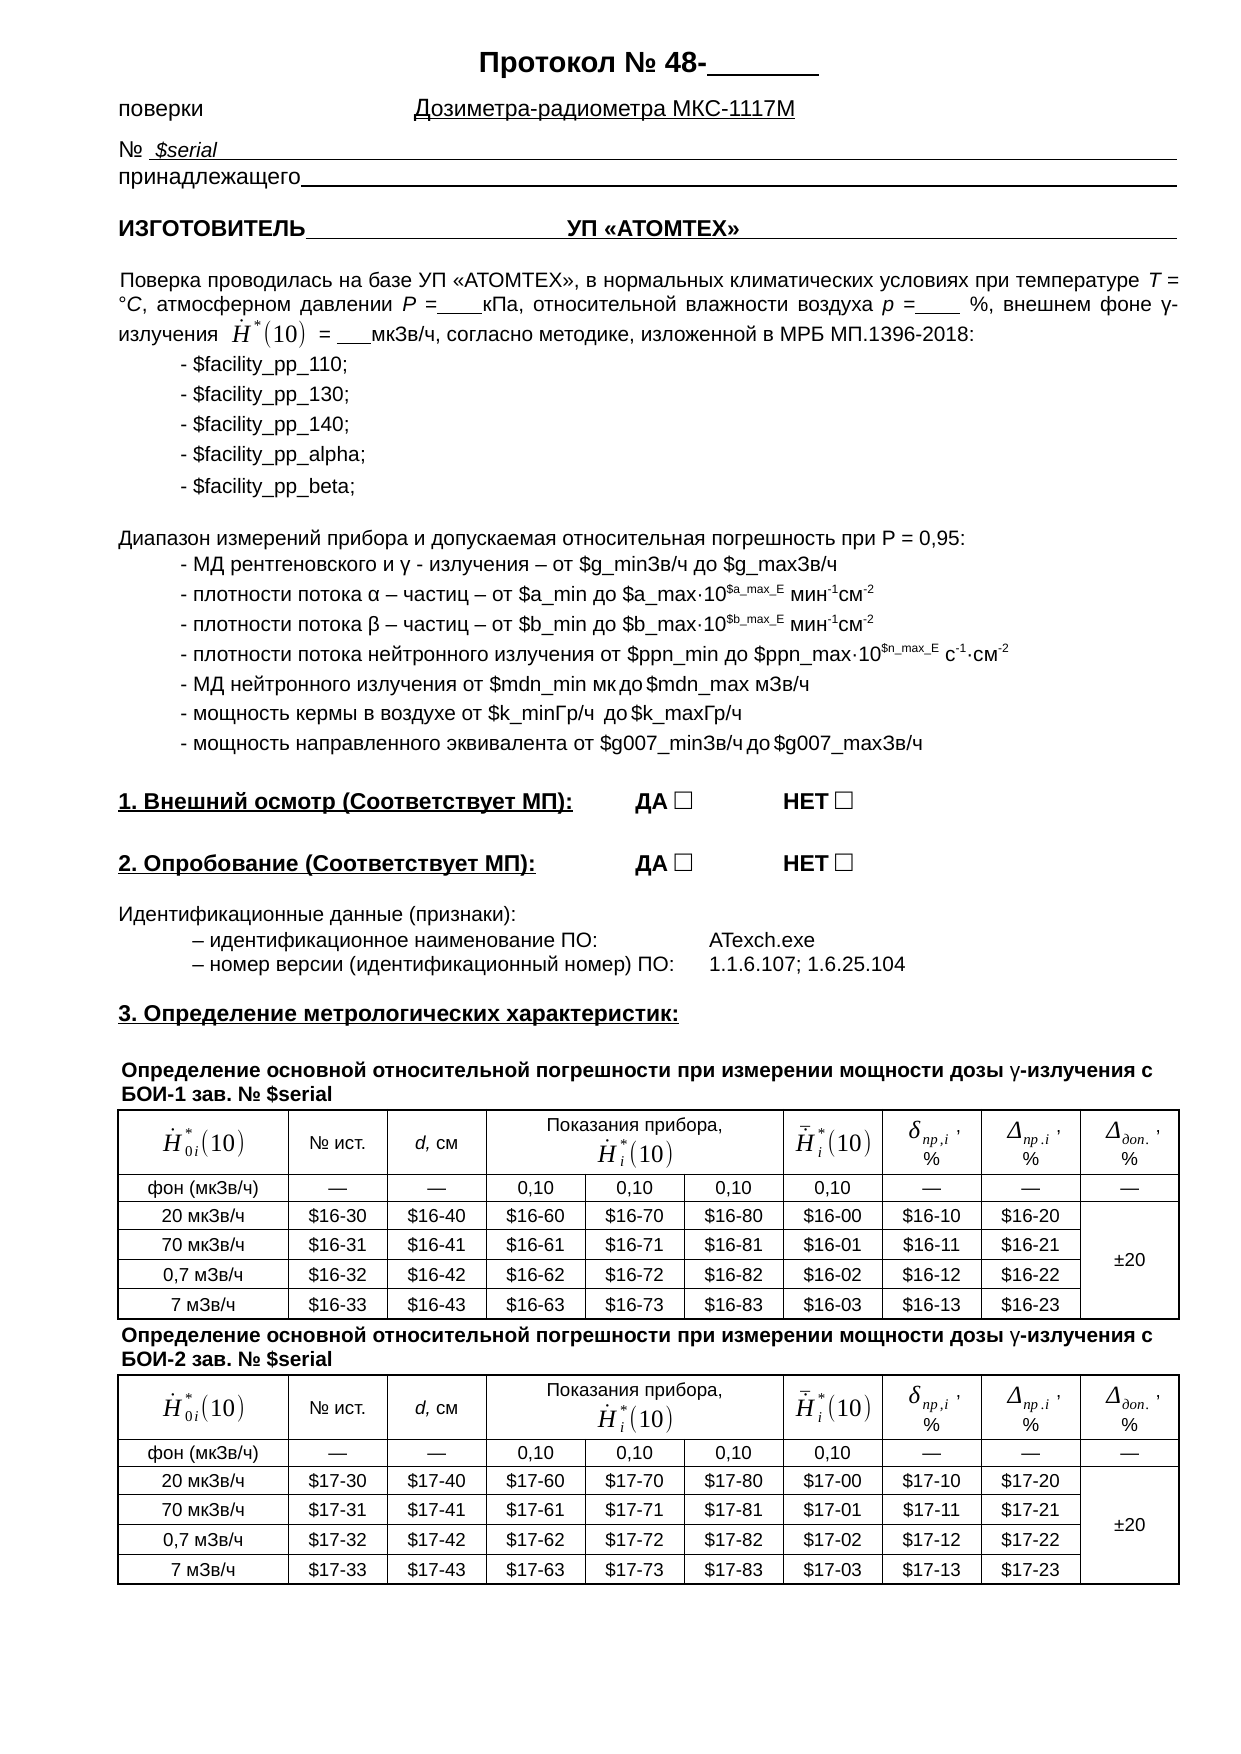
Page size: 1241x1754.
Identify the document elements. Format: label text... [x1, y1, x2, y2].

table_cell $16-13 [883, 1289, 981, 1318]
text № $serial [118, 136, 1179, 163]
table_cell ±20 [1081, 1202, 1178, 1318]
table_cell — [982, 1440, 1080, 1466]
table_cell $16-72 [586, 1260, 684, 1288]
table_header Определение основной относительной погрешности при измерении мощности дозы γ-излучения с БОИ-1 зав. № $serial [118, 1055, 1179, 1109]
table_cell $17-22 [982, 1525, 1080, 1553]
table_cell $17-03 [784, 1555, 882, 1583]
table_cell , % [1081, 1376, 1178, 1439]
table_cell $16-01 [784, 1230, 882, 1259]
table_cell [784, 1376, 882, 1439]
text принадлежащего [118, 163, 1179, 189]
table_cell 0,10 [784, 1440, 882, 1466]
table_cell $17-61 [487, 1495, 585, 1524]
table_cell 70 мкЗв/ч [119, 1230, 288, 1259]
table_cell 0,10 [784, 1175, 882, 1201]
table_cell — [289, 1440, 387, 1466]
text Протокол № 48- [88, 45, 1179, 79]
table_cell $16-02 [784, 1260, 882, 1288]
table_cell $17-41 [388, 1495, 486, 1524]
table_cell $17-83 [685, 1555, 783, 1583]
table_cell $16-10 [883, 1202, 981, 1229]
table_cell [119, 1376, 288, 1439]
table_header - плотности потока α – частиц – от $a_min до $a_max·10$a_max_E мин-1см-2 [118, 579, 1114, 609]
table_header - МД нейтронного излучения от $mdn_min мк до $mdn_max мЗв/ч [118, 669, 1114, 698]
text 2. Опробование (Соответствует МП): ДА □ НЕТ □ [118, 844, 1179, 878]
table_cell $17-81 [685, 1495, 783, 1524]
table_cell $17-70 [586, 1467, 684, 1494]
table_cell $17-42 [388, 1525, 486, 1553]
table_cell , % [883, 1376, 981, 1439]
table_cell ±20 [1081, 1467, 1178, 1583]
table_cell $16-23 [982, 1289, 1080, 1318]
table_cell $17-62 [487, 1525, 585, 1553]
table_cell 0,7 мЗв/ч [119, 1525, 288, 1553]
table_cell $17-01 [784, 1495, 882, 1524]
table_cell $16-00 [784, 1202, 882, 1229]
text 1. Внешний осмотр (Соответствует МП): ДА □ НЕТ □ [118, 782, 1179, 815]
table_cell 0,7 мЗв/ч [119, 1260, 288, 1288]
table_cell № ист. [289, 1376, 387, 1439]
table_header - $facility_pp_140; [118, 409, 1179, 439]
table_cell $17-73 [586, 1555, 684, 1583]
table_cell — [1081, 1440, 1178, 1466]
table_cell $16-41 [388, 1230, 486, 1259]
table_cell — [883, 1440, 981, 1466]
table_cell $16-21 [982, 1230, 1080, 1259]
table_cell , % [883, 1111, 981, 1173]
table_cell $17-60 [487, 1467, 585, 1494]
table_cell $16-03 [784, 1289, 882, 1318]
table_cell $16-11 [883, 1230, 981, 1259]
text Поверка проводилась на базе УП «АТОМТЕХ», в нормальных климатических условиях при температуре Т = °С, атмосферном давлении Р = кПа, относительной влажности воздуха р = %, внешнем фоне γ-излучения = мкЗв/ч, согласно методике, изложенной в МРБ МП.1396-2018: [118, 268, 1179, 349]
table_cell $17-30 [289, 1467, 387, 1494]
table_cell $16-31 [289, 1230, 387, 1259]
table_cell — [982, 1175, 1080, 1201]
table_cell 7 мЗв/ч [119, 1555, 288, 1583]
table_cell $17-20 [982, 1467, 1080, 1494]
table_header - мощность кермы в воздухе от $k_minГр/ч до $k_maxГр/ч [118, 698, 1114, 728]
table_cell 0,10 [685, 1440, 783, 1466]
text – номер версии (идентификационный номер) ПО: 1.1.6.107; 1.6.25.104 [118, 952, 1179, 976]
table_cell $17-31 [289, 1495, 387, 1524]
table_cell $16-30 [289, 1202, 387, 1229]
table_cell $16-63 [487, 1289, 585, 1318]
table_header - $facility_pp_alpha; [118, 439, 1179, 469]
table_cell $16-82 [685, 1260, 783, 1288]
text Идентификационные данные (признаки): [118, 902, 1179, 926]
table_cell $16-12 [883, 1260, 981, 1288]
table_header - плотности потока β – частиц – от $b_min до $b_max·10$b_max_E мин-1см-2 [118, 609, 1114, 639]
table_cell $17-82 [685, 1525, 783, 1553]
table_cell — [388, 1175, 486, 1201]
table_cell фон (мкЗв/ч) [119, 1440, 288, 1466]
table_header - $facility_pp_110; [118, 349, 1179, 379]
text поверки Дозиметра-радиометра МКС-1117М [118, 93, 1179, 122]
table_cell $16-80 [685, 1202, 783, 1229]
table_cell d, см [388, 1376, 486, 1439]
table_cell , % [1081, 1111, 1178, 1173]
table_cell $17-00 [784, 1467, 882, 1494]
text 3. Определение метрологических характеристик: [118, 1000, 1179, 1026]
table_cell $17-13 [883, 1555, 981, 1583]
table_cell $16-22 [982, 1260, 1080, 1288]
table_cell , % [982, 1111, 1080, 1173]
table_header - $facility_pp_beta; [118, 469, 1179, 501]
text ИЗГОТОВИТЕЛЬ УП «АТОМТЕХ» [118, 215, 1179, 242]
table_cell $17-23 [982, 1555, 1080, 1583]
table_cell № ист. [289, 1111, 387, 1173]
table_cell $17-10 [883, 1467, 981, 1494]
table_cell — [289, 1175, 387, 1201]
table_cell $17-71 [586, 1495, 684, 1524]
table_cell $17-80 [685, 1467, 783, 1494]
table_cell $17-02 [784, 1525, 882, 1553]
table_cell $16-62 [487, 1260, 585, 1288]
table_cell $16-81 [685, 1230, 783, 1259]
text – идентификационное наименование ПО: ATexch.exe [118, 926, 1179, 952]
table_cell 0,10 [586, 1175, 684, 1201]
table_cell $17-12 [883, 1525, 981, 1553]
table_cell $16-83 [685, 1289, 783, 1318]
table_cell $16-42 [388, 1260, 486, 1288]
table_cell $17-72 [586, 1525, 684, 1553]
table_cell 20 мкЗв/ч [119, 1467, 288, 1494]
table_cell $16-40 [388, 1202, 486, 1229]
table_cell — [1081, 1175, 1178, 1201]
table_cell Показания прибора, [487, 1376, 783, 1439]
table_cell 0,10 [487, 1440, 585, 1466]
table_cell 20 мкЗв/ч [119, 1202, 288, 1229]
table_cell — [388, 1440, 486, 1466]
text Диапазон измерений прибора и допускаемая относительная погрешность при Р = 0,95: [118, 525, 1206, 549]
table_cell $17-32 [289, 1525, 387, 1553]
table_cell $17-33 [289, 1555, 387, 1583]
table_cell — [883, 1175, 981, 1201]
table_cell $16-73 [586, 1289, 684, 1318]
table_cell 7 мЗв/ч [119, 1289, 288, 1318]
table_cell фон (мкЗв/ч) [119, 1175, 288, 1201]
table_header - мощность направленного эквивалента от $g007_minЗв/ч до $g007_maxЗв/ч [118, 728, 1114, 758]
table_cell $16-32 [289, 1260, 387, 1288]
table_header - $facility_pp_130; [118, 379, 1179, 409]
table_cell 0,10 [586, 1440, 684, 1466]
table_cell $17-63 [487, 1555, 585, 1583]
table_cell $17-40 [388, 1467, 486, 1494]
table_cell 0,10 [685, 1175, 783, 1201]
table_cell $16-70 [586, 1202, 684, 1229]
table_header Определение основной относительной погрешности при измерении мощности дозы γ-излучения с БОИ-2 зав. № $serial [118, 1320, 1179, 1374]
table_cell $16-43 [388, 1289, 486, 1318]
table_cell $16-71 [586, 1230, 684, 1259]
table_cell $16-33 [289, 1289, 387, 1318]
table_cell $17-11 [883, 1495, 981, 1524]
table_header - плотности потока нейтронного излучения от $ppn_min до $ppn_max·10$n_max_E с-1·см-2 [118, 639, 1114, 668]
table_cell Показания прибора, [487, 1111, 783, 1173]
table_cell 70 мкЗв/ч [119, 1495, 288, 1524]
table_cell , % [982, 1376, 1080, 1439]
table_cell [784, 1111, 882, 1173]
table_cell $17-43 [388, 1555, 486, 1583]
table_cell d, см [388, 1111, 486, 1173]
table_cell $16-60 [487, 1202, 585, 1229]
table_header - МД рентгеновского и γ - излучения – от $g_minЗв/ч до $g_maxЗв/ч [118, 549, 1114, 579]
table_cell 0,10 [487, 1175, 585, 1201]
table_cell $17-21 [982, 1495, 1080, 1524]
table_cell $16-20 [982, 1202, 1080, 1229]
table_cell [119, 1111, 288, 1173]
table_cell $16-61 [487, 1230, 585, 1259]
